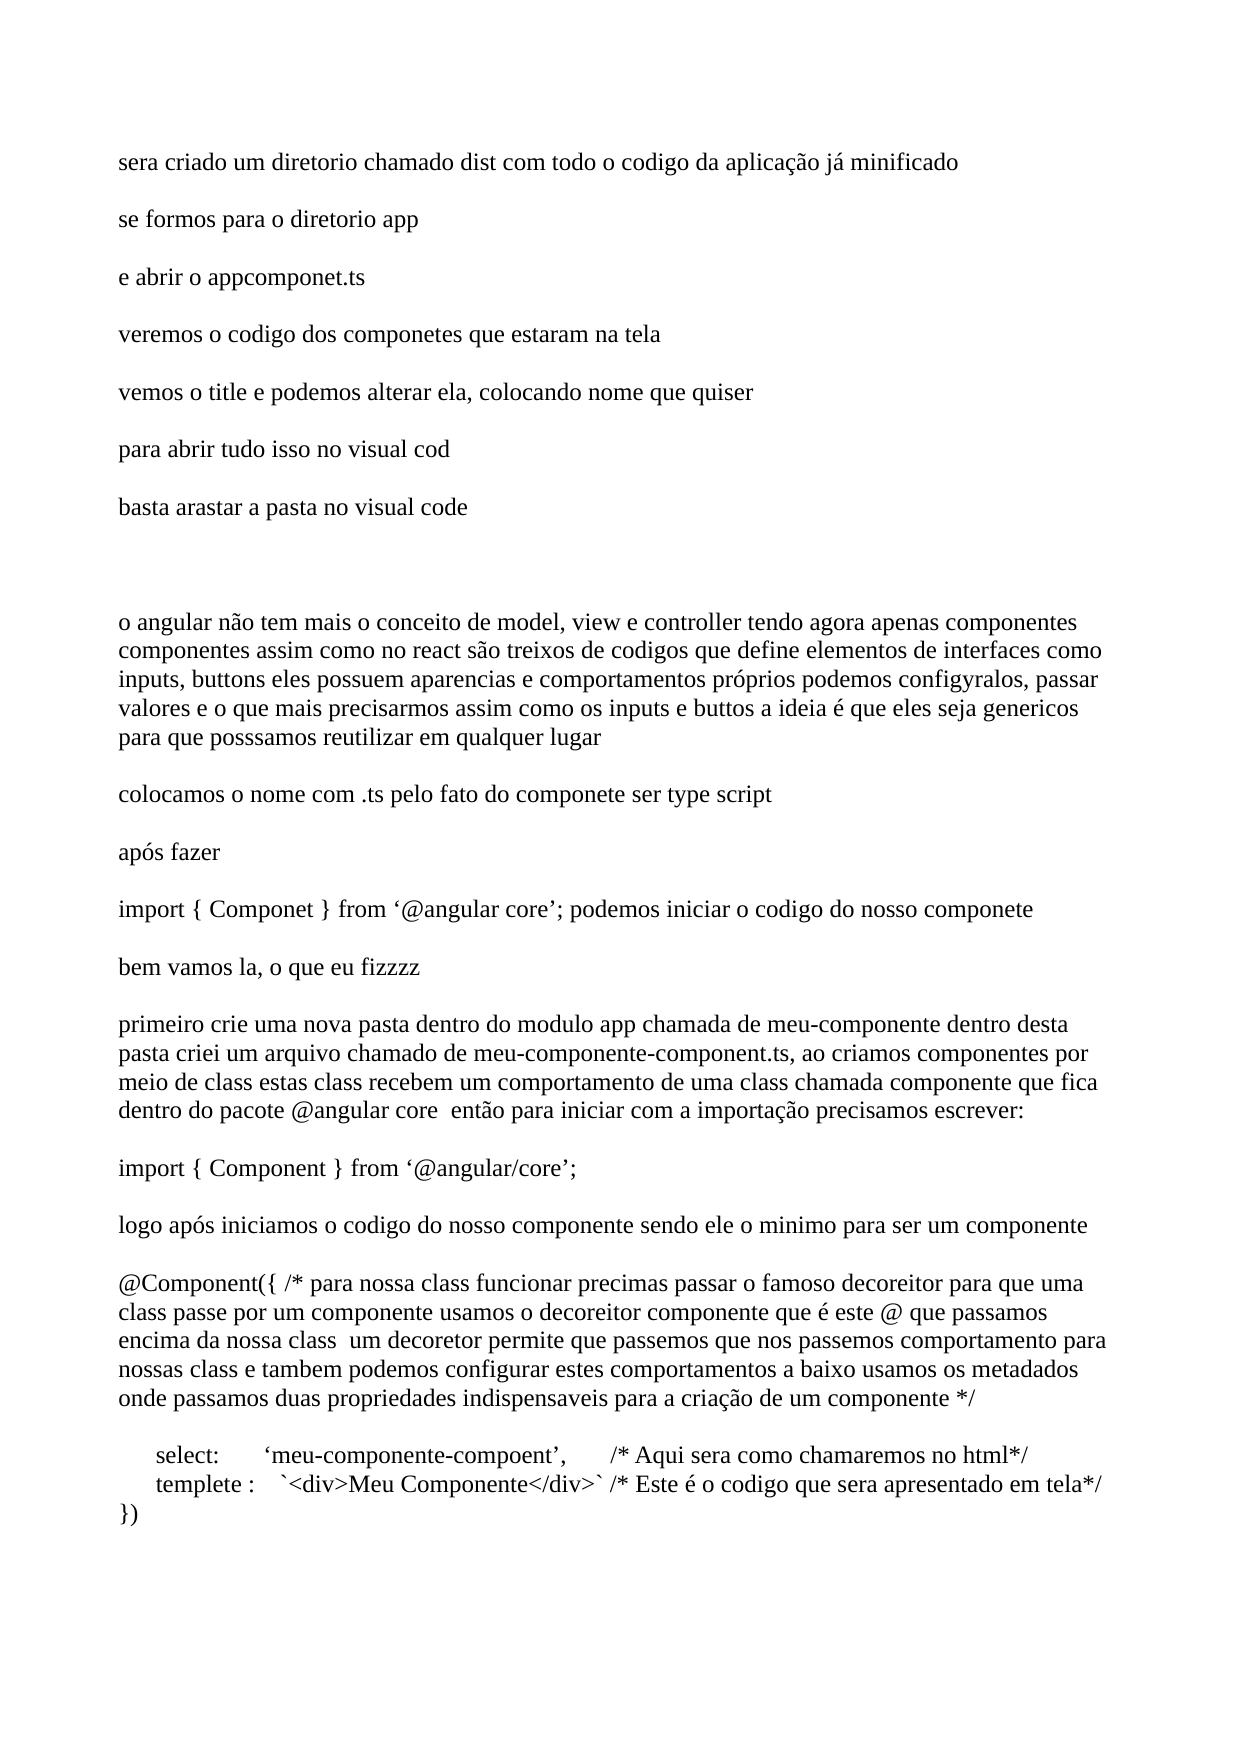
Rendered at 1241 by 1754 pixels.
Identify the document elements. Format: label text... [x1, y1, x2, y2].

text basta arastar a pasta no visual code [118, 492, 1122, 521]
text import { Component } from ‘@angular/core’; [118, 1153, 1122, 1182]
text templete : `<div>Meu Componente</div>` /* Este é o codigo que sera apresentado em tela*/ [118, 1469, 1122, 1498]
text vemos o title e podemos alterar ela, colocando nome que quiser [118, 377, 1122, 406]
text sera criado um diretorio chamado dist com todo o codigo da aplicação já minificado [118, 147, 1122, 176]
text após fazer [118, 837, 1122, 866]
text colocamos o nome com .ts pelo fato do componete ser type script [118, 779, 1122, 808]
text veremos o codigo dos componetes que estaram na tela [118, 319, 1122, 348]
text se formos para o diretorio app [118, 204, 1122, 233]
text select: ‘meu-componente-compoent’, /* Aqui sera como chamaremos no html*/ [118, 1441, 1122, 1469]
text bem vamos la, o que eu fizzzz [118, 952, 1122, 981]
text import { Componet } from ‘@angular core’; podemos iniciar o codigo do nosso componete [118, 894, 1122, 923]
text primeiro crie uma nova pasta dentro do modulo app chamada de meu-componente dentro desta pasta criei um arquivo chamado de meu-componente-component.ts, ao criamos componentes por meio de class estas class recebem um comportamento de uma class chamada componente que fica dentro do pacote @angular core então para iniciar com a importação precisamos escrever: [118, 1009, 1122, 1124]
text logo após iniciamos o codigo do nosso componente sendo ele o minimo para ser um componente [118, 1211, 1122, 1239]
text e abrir o appcomponet.ts [118, 262, 1122, 291]
text @Component({ /* para nossa class funcionar precimas passar o famoso decoreitor para que uma class passe por um componente usamos o decoreitor componente que é este @ que passamos encima da nossa class um decoretor permite que passemos que nos passemos comportamento para nossas class e tambem podemos configurar estes comportamentos a baixo usamos os metadados onde passamos duas propriedades indispensaveis para a criação de um componente */ [118, 1268, 1122, 1412]
text }) [118, 1498, 1122, 1527]
text para abrir tudo isso no visual cod [118, 434, 1122, 463]
text o angular não tem mais o conceito de model, view e controller tendo agora apenas componentes componentes assim como no react são treixos de codigos que define elementos de interfaces como inputs, buttons eles possuem aparencias e comportamentos próprios podemos configyralos, passar valores e o que mais precisarmos assim como os inputs e buttos a ideia é que eles seja genericos para que posssamos reutilizar em qualquer lugar [118, 607, 1122, 751]
